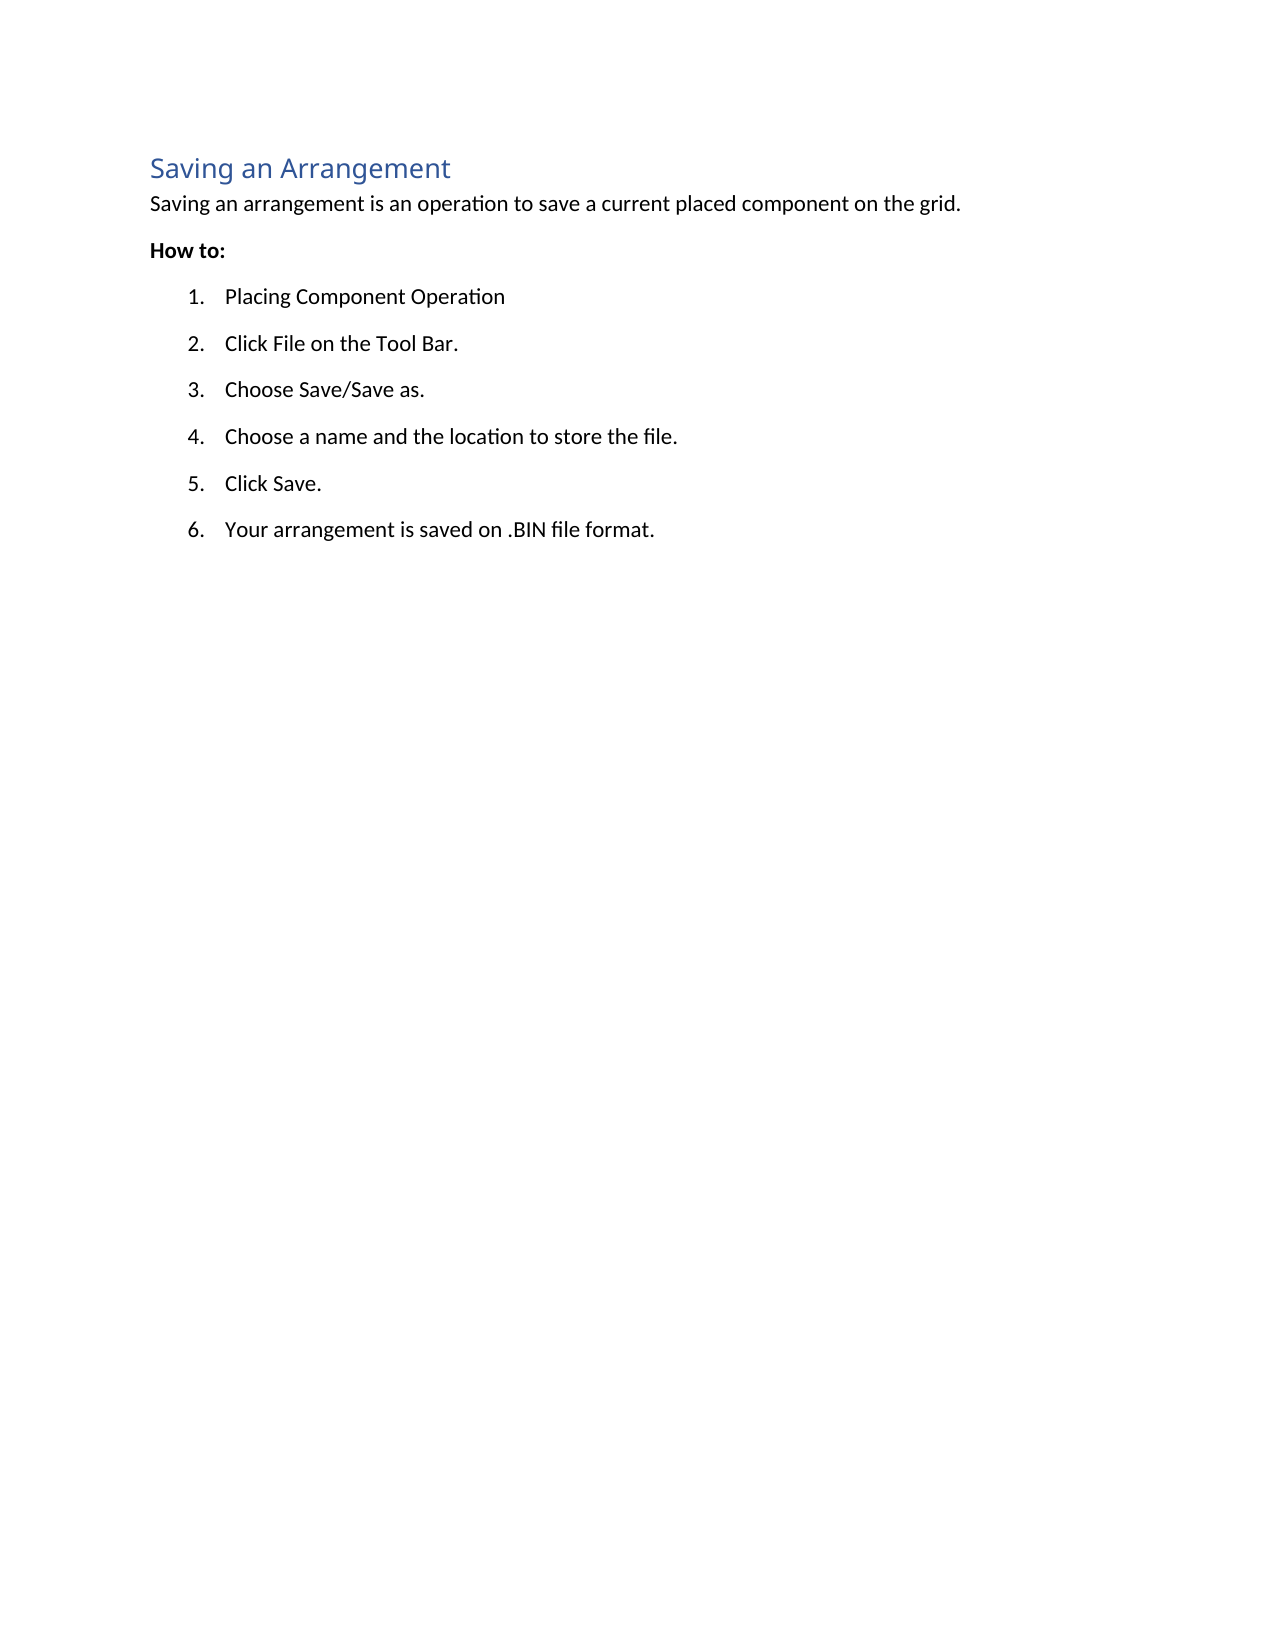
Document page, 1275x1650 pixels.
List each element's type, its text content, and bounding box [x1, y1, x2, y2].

list Click File on the Tool Bar. [187, 329, 1125, 357]
text How to: [150, 236, 1125, 264]
subtitle Saving an Arrangement [150, 150, 1125, 187]
list Placing Component Operation [187, 282, 1125, 311]
list Choose a name and the location to store the file. [187, 422, 1125, 450]
list Click Save. [187, 469, 1125, 497]
text Saving an arrangement is an operation to save a current placed component on the grid. [150, 189, 1125, 217]
list Your arrangement is saved on .BIN file format. [187, 515, 1125, 543]
list Choose Save/Save as. [187, 376, 1125, 404]
